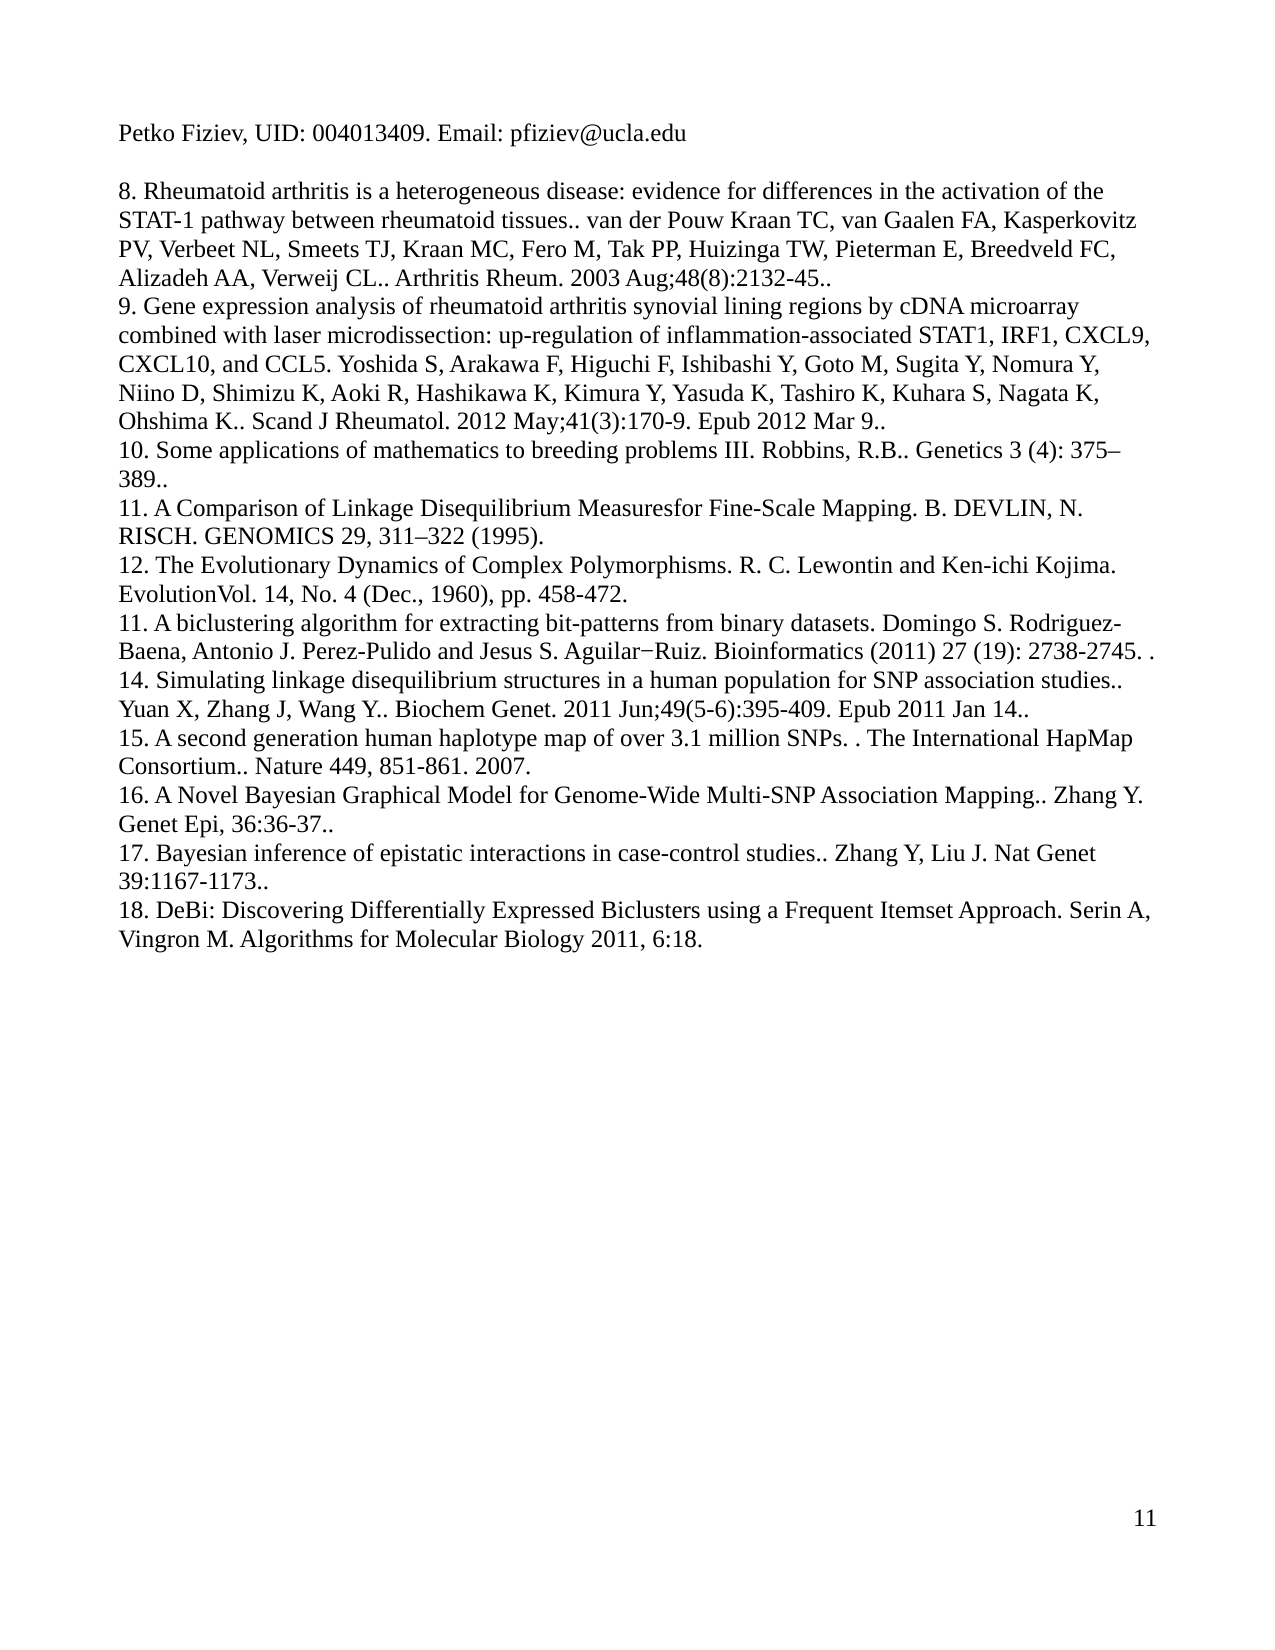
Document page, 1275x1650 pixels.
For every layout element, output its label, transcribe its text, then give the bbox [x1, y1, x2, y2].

text 8. Rheumatoid arthritis is a heterogeneous disease: evidence for differences in the activation of the STAT-1 pathway between rheumatoid tissues.. van der Pouw Kraan TC, van Gaalen FA, Kasperkovitz PV, Verbeet NL, Smeets TJ, Kraan MC, Fero M, Tak PP, Huizinga TW, Pieterman E, Breedveld FC, Alizadeh AA, Verweij CL.. Arthritis Rheum. 2003 Aug;48(8):2132-45.. [118, 176, 1157, 291]
text 18. DeBi: Discovering Differentially Expressed Biclusters using a Frequent Itemset Approach. Serin A, Vingron M. Algorithms for Molecular Biology 2011, 6:18. [118, 895, 1157, 953]
text 12. The Evolutionary Dynamics of Complex Polymorphisms. R. C. Lewontin and Ken-ichi Kojima. EvolutionVol. 14, No. 4 (Dec., 1960), pp. 458-472. [118, 550, 1157, 608]
text 16. A Novel Bayesian Graphical Model for Genome-Wide Multi-SNP Association Mapping.. Zhang Y. Genet Epi, 36:36-37.. [118, 780, 1157, 838]
text 11. A Comparison of Linkage Disequilibrium Measuresfor Fine-Scale Mapping. B. DEVLIN, N. RISCH. GENOMICS 29, 311–322 (1995). [118, 493, 1157, 550]
text 9. Gene expression analysis of rheumatoid arthritis synovial lining regions by cDNA microarray combined with laser microdissection: up-regulation of inflammation-associated STAT1, IRF1, CXCL9, CXCL10, and CCL5. Yoshida S, Arakawa F, Higuchi F, Ishibashi Y, Goto M, Sugita Y, Nomura Y, Niino D, Shimizu K, Aoki R, Hashikawa K, Kimura Y, Yasuda K, Tashiro K, Kuhara S, Nagata K, Ohshima K.. Scand J Rheumatol. 2012 May;41(3):170-9. Epub 2012 Mar 9.. [118, 291, 1157, 435]
text 11. A biclustering algorithm for extracting bit-patterns from binary datasets. Domingo S. Rodriguez-Baena, Antonio J. Perez-Pulido and Jesus S. Aguilar−Ruiz. Bioinformatics (2011) 27 (19): 2738-2745. . [118, 608, 1157, 665]
text 10. Some applications of mathematics to breeding problems III. Robbins, R.B.. Genetics 3 (4): 375–389.. [118, 435, 1157, 493]
text 15. A second generation human haplotype map of over 3.1 million SNPs. . The International HapMap Consortium.. Nature 449, 851-861. 2007. [118, 723, 1157, 780]
text 14. Simulating linkage disequilibrium structures in a human population for SNP association studies.. Yuan X, Zhang J, Wang Y.. Biochem Genet. 2011 Jun;49(5-6):395-409. Epub 2011 Jan 14.. [118, 665, 1157, 723]
text 17. Bayesian inference of epistatic interactions in case-control studies.. Zhang Y, Liu J. Nat Genet 39:1167-1173.. [118, 838, 1157, 895]
